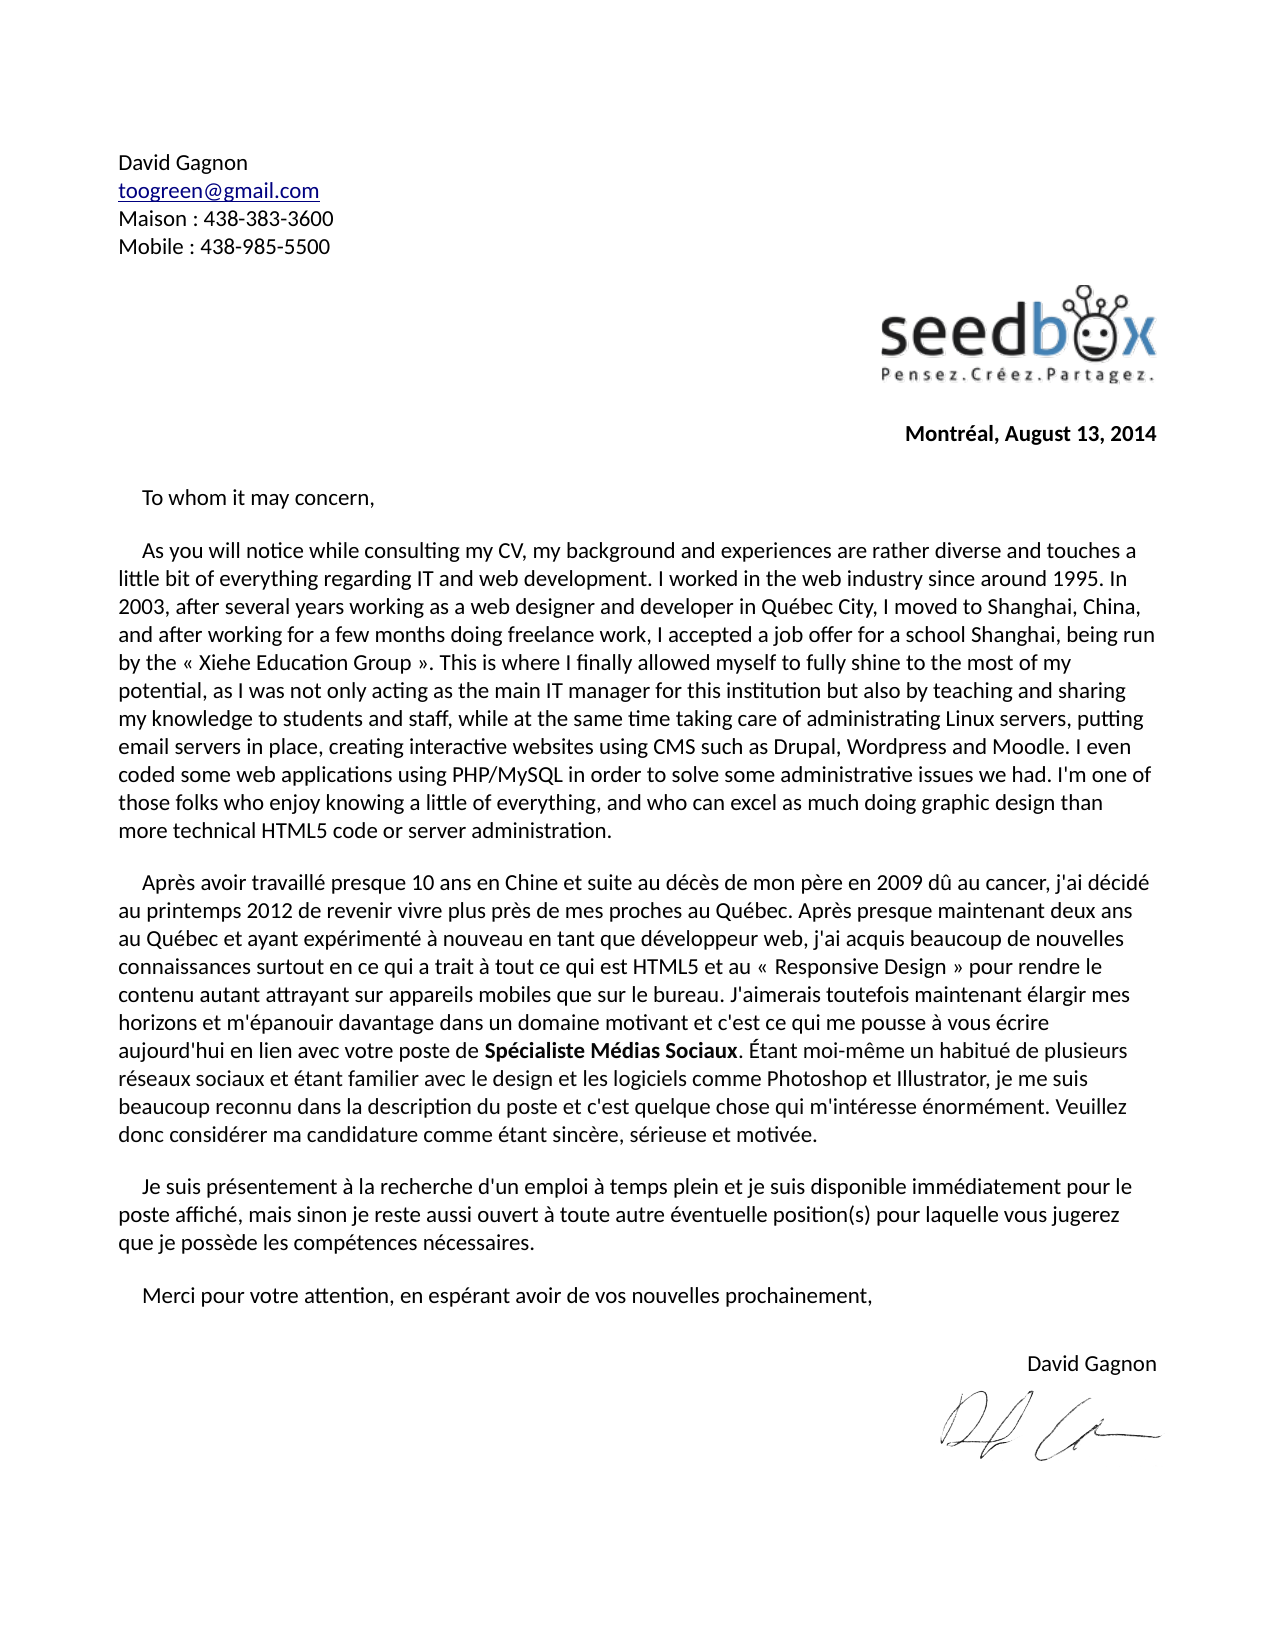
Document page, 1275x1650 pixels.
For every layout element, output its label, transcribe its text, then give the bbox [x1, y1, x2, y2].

text toogreen@gmail.com [118, 176, 1157, 204]
text Montréal, August 13, 2014 [118, 419, 1157, 447]
text David Gagnon [118, 148, 1157, 176]
picture [921, 1381, 1184, 1467]
text As you will notice while consulting my CV, my background and experiences are rather diverse and touches a little bit of everything regarding IT and web development. I worked in the web industry since around 1995. In 2003, after several years working as a web designer and developer in Québec City, I moved to Shanghai, China, and after working for a few months doing freelance work, I accepted a job offer for a school Shanghai, being run by the « Xiehe Education Group ». This is where I finally allowed myself to fully shine to the most of my potential, as I was not only acting as the main IT manager for this institution but also by teaching and sharing my knowledge to students and staff, while at the same time taking care of administrating Linux servers, putting email servers in place, creating interactive websites using CMS such as Drupal, Wordpress and Moodle. I even coded some web applications using PHP/MySQL in order to solve some administrative issues we had. I'm one of those folks who enjoy knowing a little of everything, and who can excel as much doing graphic design than more technical HTML5 code or server administration. [118, 536, 1157, 844]
text Maison : 438-383-3600 [118, 204, 1157, 232]
text Merci pour votre attention, en espérant avoir de vos nouvelles prochainement, [118, 1281, 1157, 1309]
text Après avoir travaillé presque 10 ans en Chine et suite au décès de mon père en 2009 dû au cancer, j'ai décidé au printemps 2012 de revenir vivre plus près de mes proches au Québec. Après presque maintenant deux ans au Québec et ayant expérimenté à nouveau en tant que développeur web, j'ai acquis beaucoup de nouvelles connaissances surtout en ce qui a trait à tout ce qui est HTML5 et au « Responsive Design » pour rendre le contenu autant attrayant sur appareils mobiles que sur le bureau. J'aimerais toutefois maintenant élargir mes horizons et m'épanouir davantage dans un domaine motivant et c'est ce qui me pousse à vous écrire aujourd'hui en lien avec votre poste de Spécialiste Médias Sociaux. Étant moi-même un habitué de plusieurs réseaux sociaux et étant familier avec le design et les logiciels comme Photoshop et Illustrator, je me suis beaucoup reconnu dans la description du poste et c'est quelque chose qui m'intéresse énormément. Veuillez donc considérer ma candidature comme étant sincère, sérieuse et motivée. [118, 868, 1157, 1148]
picture [881, 285, 1158, 385]
text To whom it may concern, [118, 483, 1157, 512]
text Je suis présentement à la recherche d'un emploi à temps plein et je suis disponible immédiatement pour le poste affiché, mais sinon je reste aussi ouvert à toute autre éventuelle position(s) pour laquelle vous jugerez que je possède les compétences nécessaires. [118, 1172, 1157, 1257]
text Mobile : 438-985-5500 [118, 232, 1157, 261]
text David Gagnon [118, 1349, 1157, 1377]
